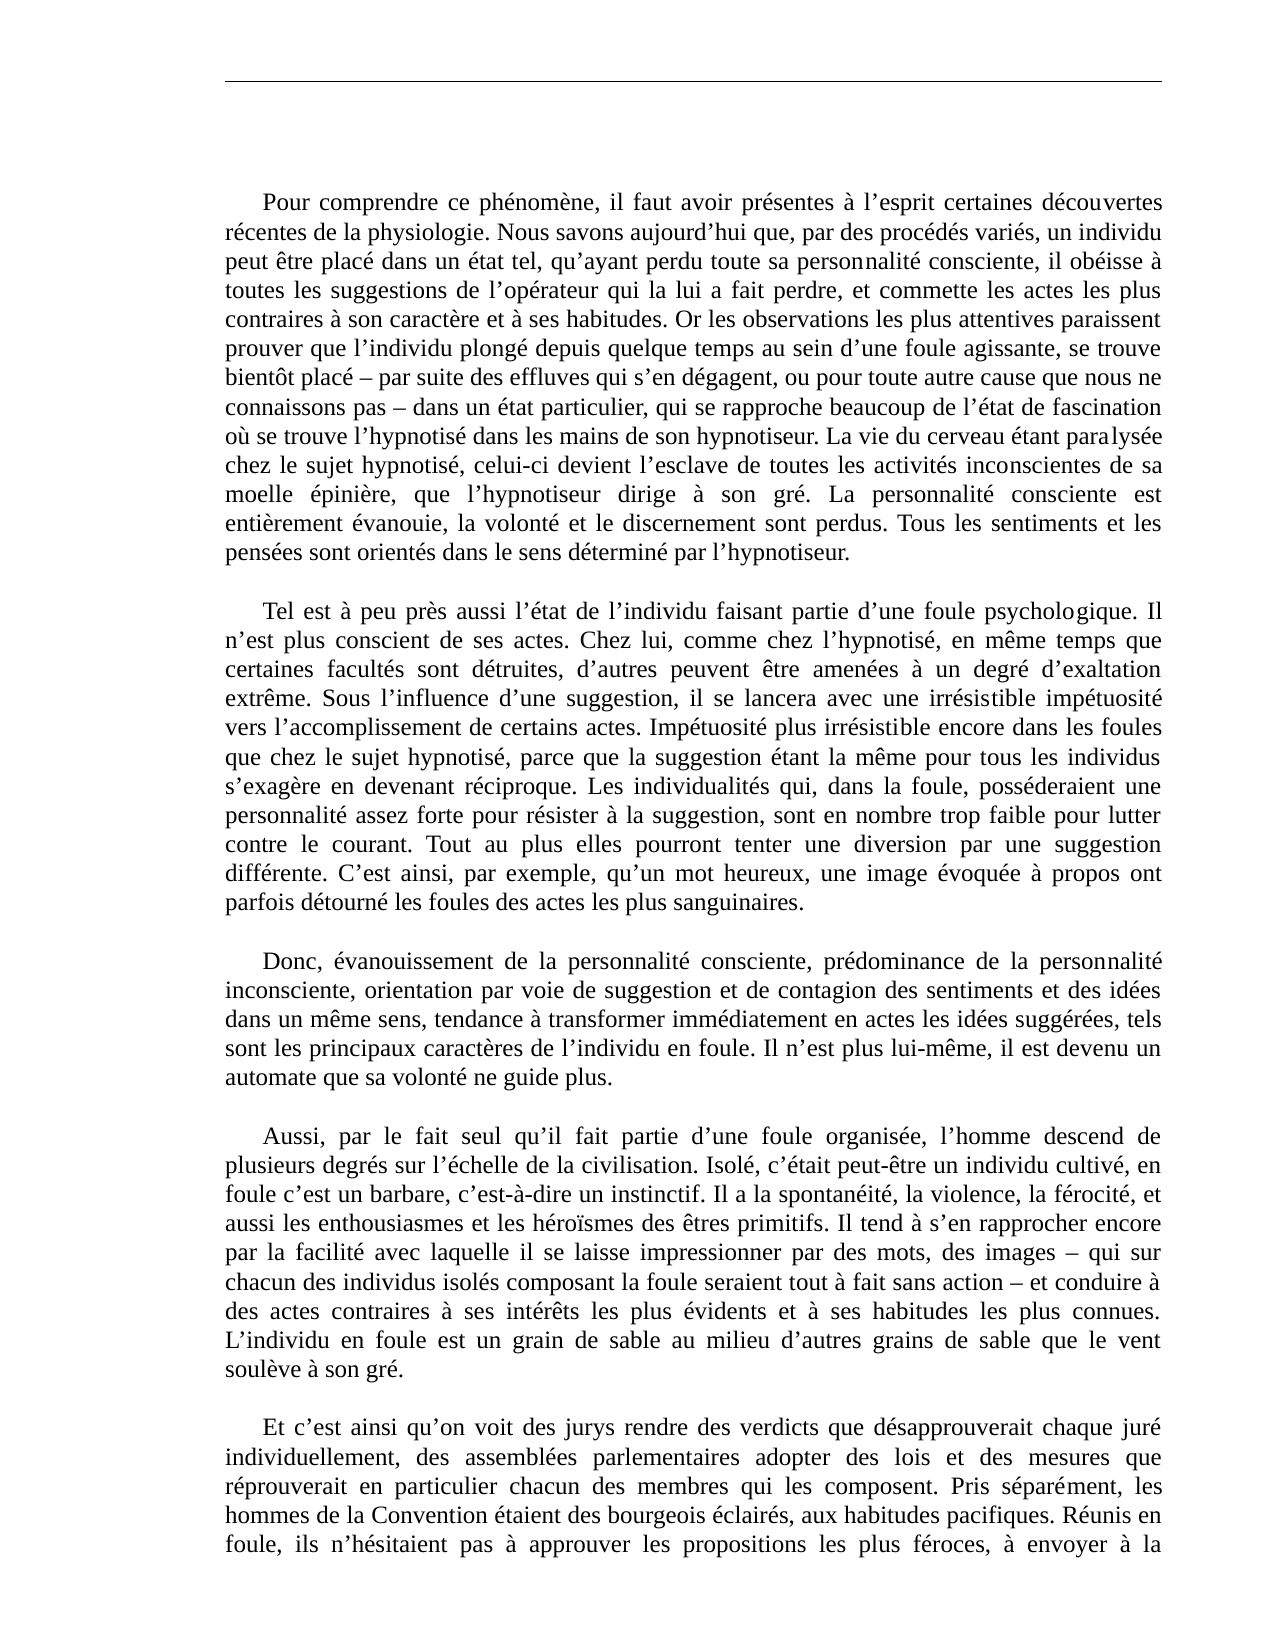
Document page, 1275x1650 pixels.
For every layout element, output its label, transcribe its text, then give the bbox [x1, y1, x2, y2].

text Donc, évanouissement de la personnalité consciente, prédominance de la person­nalité inconsciente, orientation par voie de suggestion et de contagion des sentiments et des idées dans un même sens, tendance à transformer immédiatement en actes les idées suggérées, tels sont les principaux caractères de l’individu en foule. Il n’est plus lui-même, il est devenu un automate que sa volonté ne guide plus. [225, 946, 1162, 1092]
text Tel est à peu près aussi l’état de l’individu faisant partie d’une foule psycholo­gique. Il n’est plus conscient de ses actes. Chez lui, comme chez l’hypnotisé, en même temps que certaines facultés sont détruites, d’autres peuvent être amenées à un degré d’exaltation extrême. Sous l’influence d’une suggestion, il se lancera avec une irrésis­tible impétuosité vers l’accomplissement de certains actes. Impétuosité plus irrésisti­ble encore dans les foules que chez le sujet hypnotisé, parce que la suggestion étant la même pour tous les individus s’exagère en devenant réciproque. Les individualités qui, dans la foule, posséderaient une personnalité assez forte pour résister à la suggestion, sont en nombre trop faible pour lutter contre le courant. Tout au plus elles pourront tenter une diversion par une suggestion différente. C’est ainsi, par exemple, qu’un mot heureux, une image évoquée à propos ont parfois détourné les foules des actes les plus sanguinaires. [225, 596, 1162, 917]
text Aussi, par le fait seul qu’il fait partie d’une foule organisée, l’homme descend de plusieurs degrés sur l’échelle de la civilisation. Isolé, c’était peut-être un individu cultivé, en foule c’est un barbare, c’est-à-dire un instinctif. Il a la spontanéité, la violence, la férocité, et aussi les enthousiasmes et les héroïsmes des êtres primitifs. Il tend à s’en rapprocher encore par la facilité avec laquelle il se laisse impressionner par des mots, des images – qui sur chacun des individus isolés composant la foule seraient tout à fait sans action – et conduire à des actes contraires à ses intérêts les plus évidents et à ses habitudes les plus connues. L’individu en foule est un grain de sable au milieu d’autres grains de sable que le vent soulève à son gré. [225, 1121, 1162, 1383]
text Pour comprendre ce phénomène, il faut avoir présentes à l’esprit certaines décou­vertes récentes de la physiologie. Nous savons aujourd’hui que, par des procédés variés, un individu peut être placé dans un état tel, qu’ayant perdu toute sa person­nalité consciente, il obéisse à toutes les suggestions de l’opérateur qui la lui a fait perdre, et commette les actes les plus contraires à son caractère et à ses habitudes. Or les observations les plus attentives paraissent prouver que l’individu plongé depuis quelque temps au sein d’une foule agissante, se trouve bientôt placé – par suite des effluves qui s’en dégagent, ou pour toute autre cause que nous ne connaissons pas – dans un état particulier, qui se rapproche beaucoup de l’état de fascination où se trouve l’hypnotisé dans les mains de son hypnotiseur. La vie du cerveau étant para­lysée chez le sujet hypnotisé, celui-ci devient l’esclave de toutes les activités inco­nscientes de sa moelle épinière, que l’hypnotiseur dirige à son gré. La personnalité consciente est entièrement évanouie, la volonté et le discernement sont perdus. Tous les sentiments et les pensées sont orientés dans le sens déterminé par l’hypnotiseur. [225, 187, 1162, 567]
text Et c’est ainsi qu’on voit des jurys rendre des verdicts que désapprouverait chaque juré individuellement, des assemblées parlementaires adopter des lois et des mesures que réprouverait en particulier chacun des membres qui les composent. Pris séparé­ment, les hommes de la Convention étaient des bourgeois éclairés, aux habitudes pacifiques. Réunis en foule, ils n’hésitaient pas à approuver les propositions les plus féroces, à envoyer à la [225, 1412, 1162, 1558]
